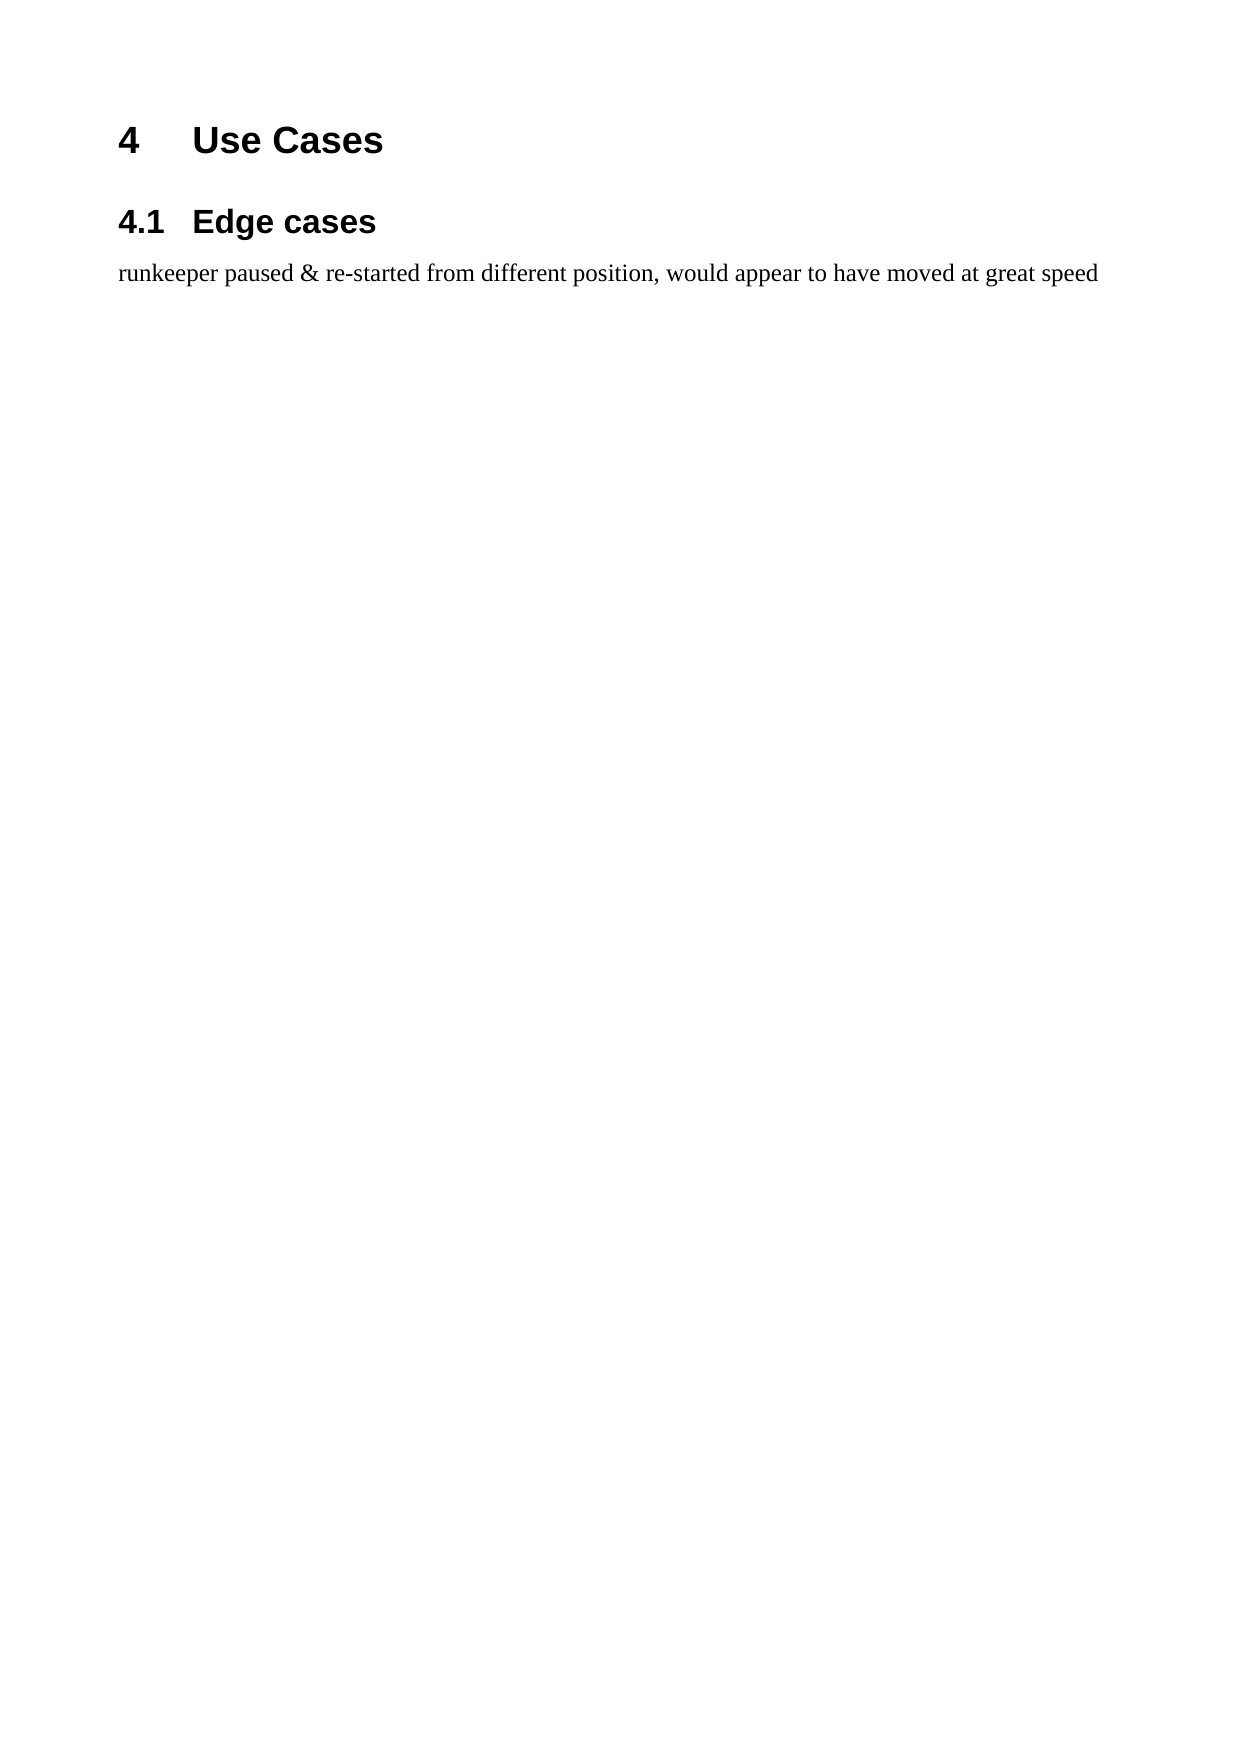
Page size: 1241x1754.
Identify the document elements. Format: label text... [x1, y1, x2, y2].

text runkeeper paused & re-started from different position, would appear to have moved at great speed [118, 258, 1122, 287]
subtitle Edge cases [118, 202, 1122, 240]
subtitle Use Cases [118, 118, 1122, 162]
